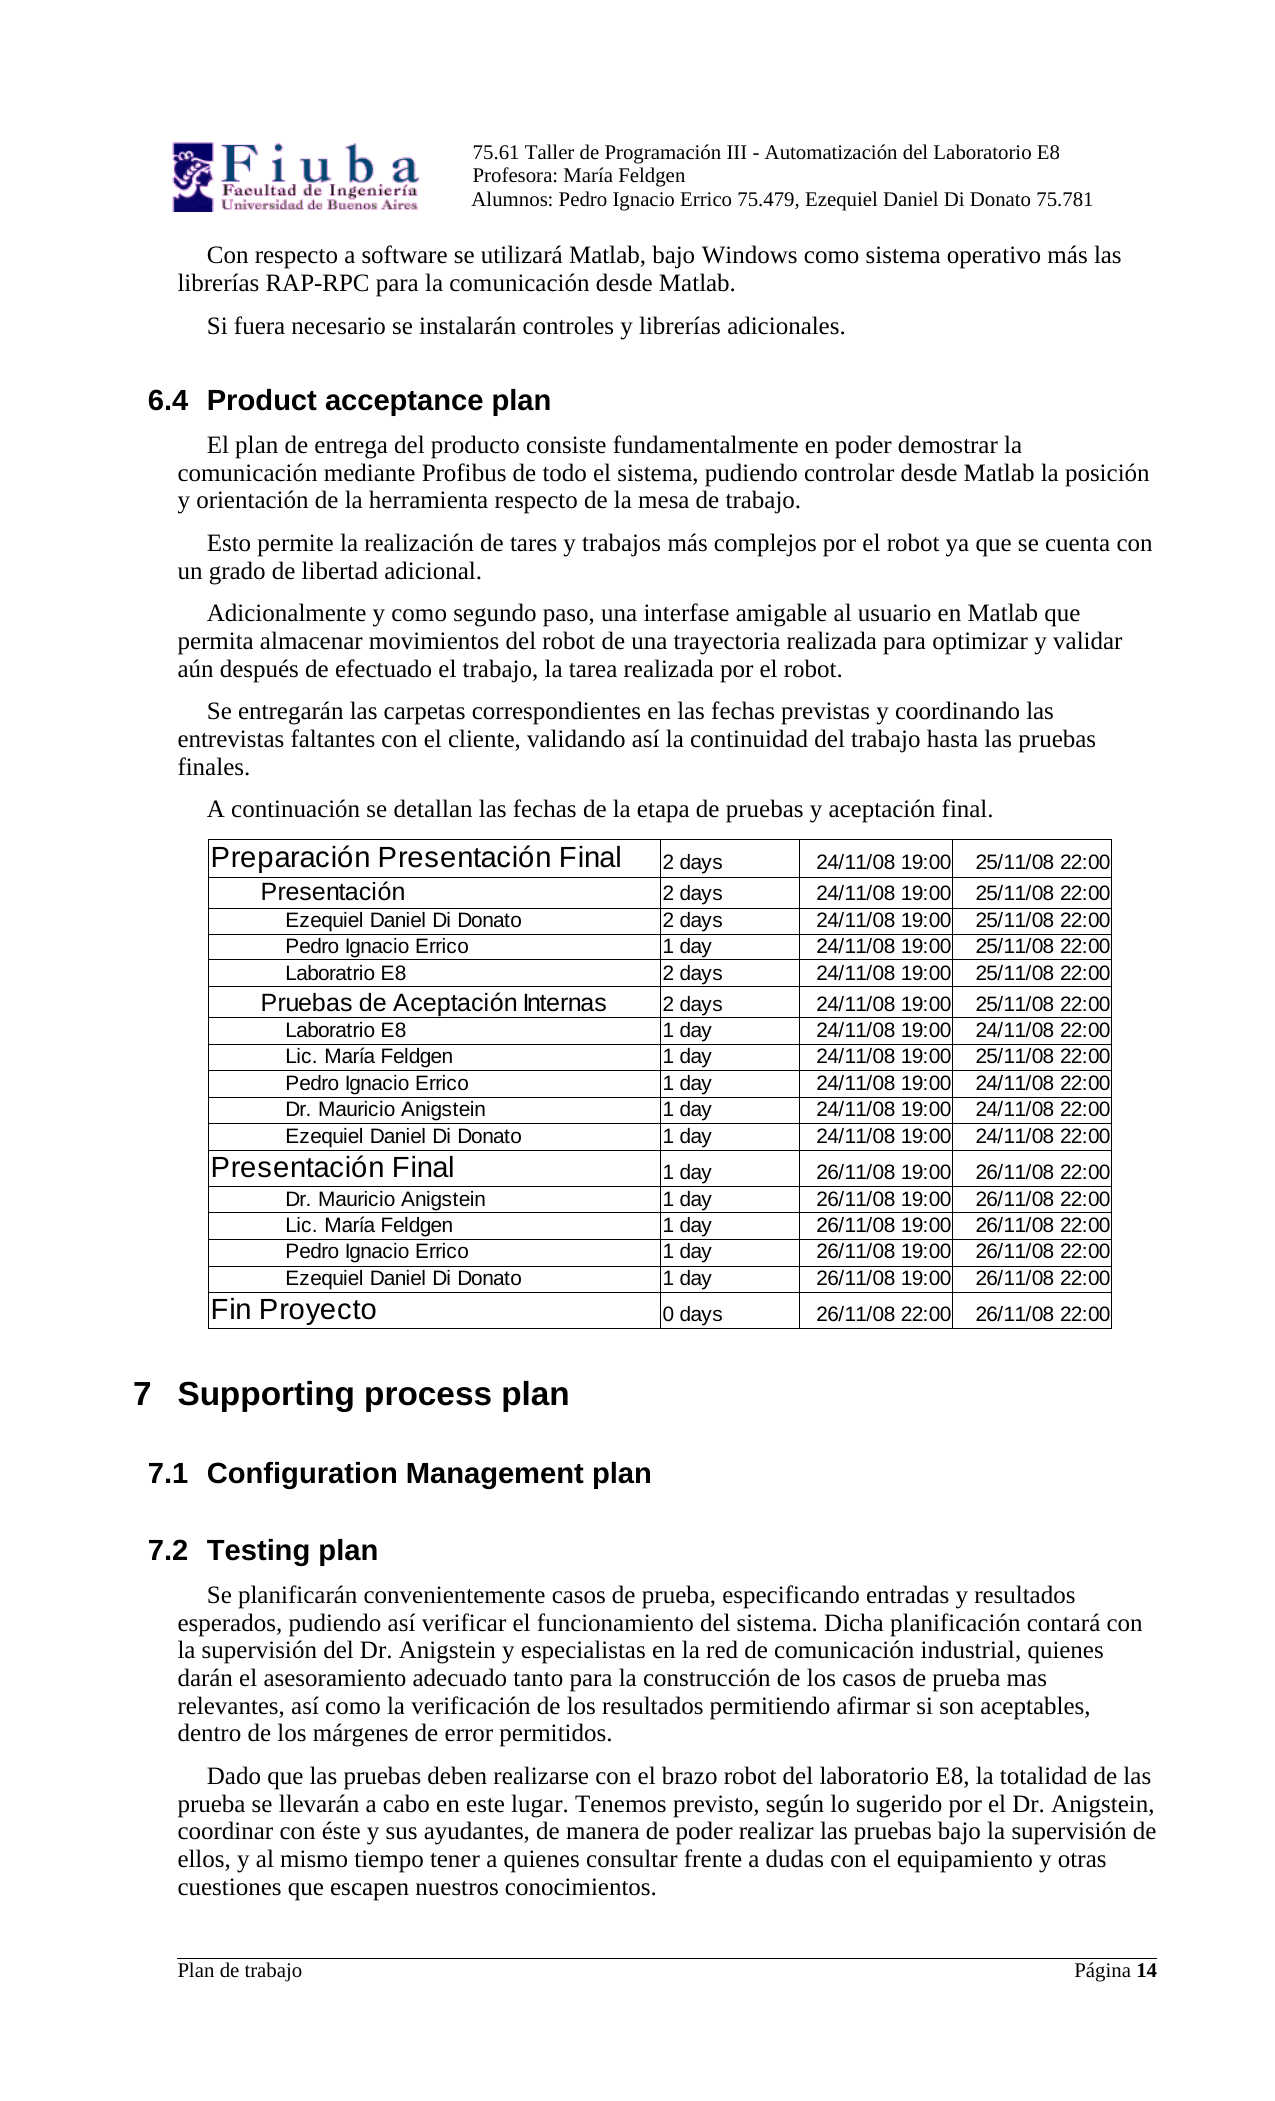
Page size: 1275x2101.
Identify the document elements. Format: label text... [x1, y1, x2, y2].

text Se entregarán las carpetas correspondientes en las fechas previstas y coordinando las entrevistas faltantes con el cliente, validando así la continuidad del trabajo hasta las pruebas finales. [177, 697, 1157, 780]
picture [169, 140, 427, 212]
text Adicionalmente y como segundo paso, una interfase amigable al usuario en Matlab que permita almacenar movimientos del robot de una trayectoria realizada para optimizar y validar aún después de efectuado el trabajo, la tarea realizada por el robot. [177, 599, 1157, 682]
text Se planificarán convenientemente casos de prueba, especificando entradas y resultados esperados, pudiendo así verificar el funcionamiento del sistema. Dicha planificación contará con la supervisión del Dr. Anigstein y especialistas en la red de comunicación industrial, quienes darán el asesoramiento adecuado tanto para la construcción de los casos de prueba mas relevantes, así como la verificación de los resultados permitiendo afirmar si son aceptables, dentro de los márgenes de error permitidos. [177, 1581, 1157, 1747]
text A continuación se detallan las fechas de la etapa de pruebas y aceptación final. [177, 795, 1157, 823]
subtitle 7 Supporting process plan [133, 1375, 1157, 1412]
subtitle 7.1 Configuration Management plan [148, 1457, 1157, 1489]
text El plan de entrega del producto consiste fundamentalmente en poder demostrar la comunicación mediante Profibus de todo el sistema, pudiendo controlar desde Matlab la posición y orientación de la herramienta respecto de la mesa de trabajo. [177, 431, 1157, 514]
text Si fuera necesario se instalarán controles y librerías adicionales. [177, 312, 1157, 339]
text Con respecto a software se utilizará Matlab, bajo Windows como sistema operativo más las librerías RAP-RPC para la comunicación desde Matlab. [177, 242, 1157, 297]
subtitle 6.4 Product acceptance plan [148, 384, 1157, 416]
text Dado que las pruebas deben realizarse con el brazo robot del laboratorio E8, la totalidad de las prueba se llevarán a cabo en este lugar. Tenemos previsto, según lo sugerido por el Dr. Anigstein, coordinar con éste y sus ayudantes, de manera de poder realizar las pruebas bajo la supervisión de ellos, y al mismo tiempo tener a quienes consultar frente a dudas con el equipamiento y otras cuestiones que escapen nuestros conocimientos. [177, 1762, 1157, 1901]
subtitle 7.2 Testing plan [148, 1534, 1157, 1566]
text Esto permite la realización de tares y trabajos más complejos por el robot ya que se cuenta con un grado de libertad adicional. [177, 529, 1157, 584]
